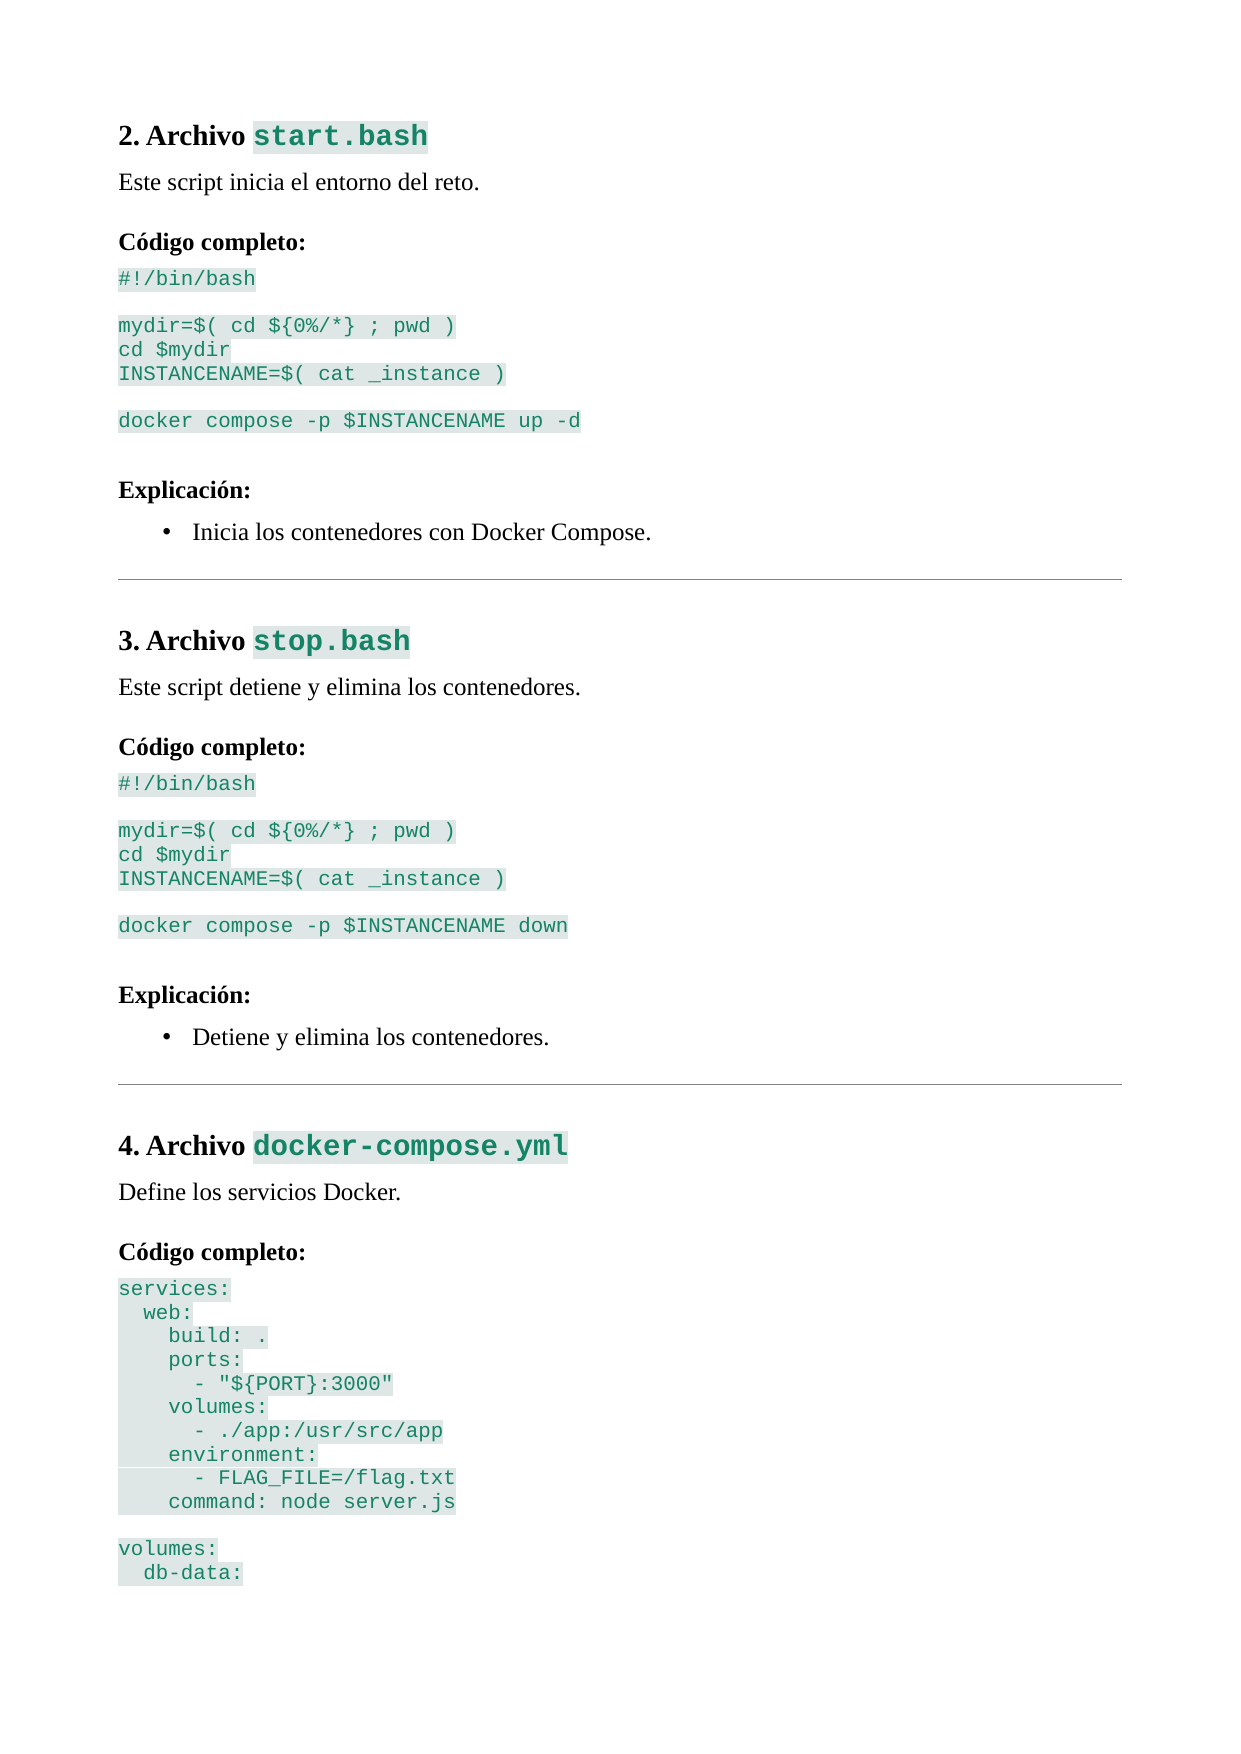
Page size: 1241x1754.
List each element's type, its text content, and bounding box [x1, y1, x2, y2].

text cd $mydir [231, 339, 1122, 363]
text mydir=$( cd ${0%/*} ; pwd ) [456, 820, 1122, 844]
text web: [193, 1302, 1122, 1326]
subtitle Código completo: [118, 227, 1122, 256]
text - ./app:/usr/src/app [443, 1420, 1122, 1444]
text - "${PORT}:3000" [393, 1373, 1122, 1396]
text Define los servicios Docker. [118, 1177, 1122, 1206]
text - FLAG_FILE=/flag.txt [118, 1467, 1122, 1491]
text volumes: [268, 1396, 1122, 1420]
subtitle 3. Archivo stop.bash [118, 623, 1122, 659]
subtitle 2. Archivo start.bash [118, 118, 1122, 154]
text docker compose -p $INSTANCENAME up -d [581, 410, 1122, 433]
subtitle Código completo: [118, 1237, 1122, 1266]
text Este script inicia el entorno del reto. [118, 167, 1122, 195]
text cd $mydir [231, 844, 1122, 868]
subtitle Explicación: [118, 476, 1122, 504]
text INSTANCENAME=$( cat _instance ) [506, 363, 1122, 386]
text docker compose -p $INSTANCENAME down [568, 915, 1122, 939]
text services: [231, 1278, 1122, 1302]
text environment: [318, 1444, 1122, 1467]
list Detiene y elimina los contenedores. [162, 1022, 1122, 1051]
text db-data: [243, 1562, 1122, 1586]
text INSTANCENAME=$( cat _instance ) [506, 868, 1122, 891]
text Este script detiene y elimina los contenedores. [118, 672, 1122, 701]
text command: node server.js [456, 1491, 1122, 1515]
subtitle 4. Archivo docker-compose.yml [118, 1128, 1122, 1164]
text mydir=$( cd ${0%/*} ; pwd ) [456, 315, 1122, 339]
subtitle Código completo: [118, 732, 1122, 761]
list Inicia los contenedores con Docker Compose. [162, 517, 1122, 546]
text #!/bin/bash [256, 773, 1122, 797]
text volumes: [218, 1538, 1122, 1562]
text #!/bin/bash [256, 268, 1122, 292]
text ports: [243, 1349, 1122, 1373]
subtitle Explicación: [118, 981, 1122, 1009]
text build: . [268, 1326, 1122, 1349]
